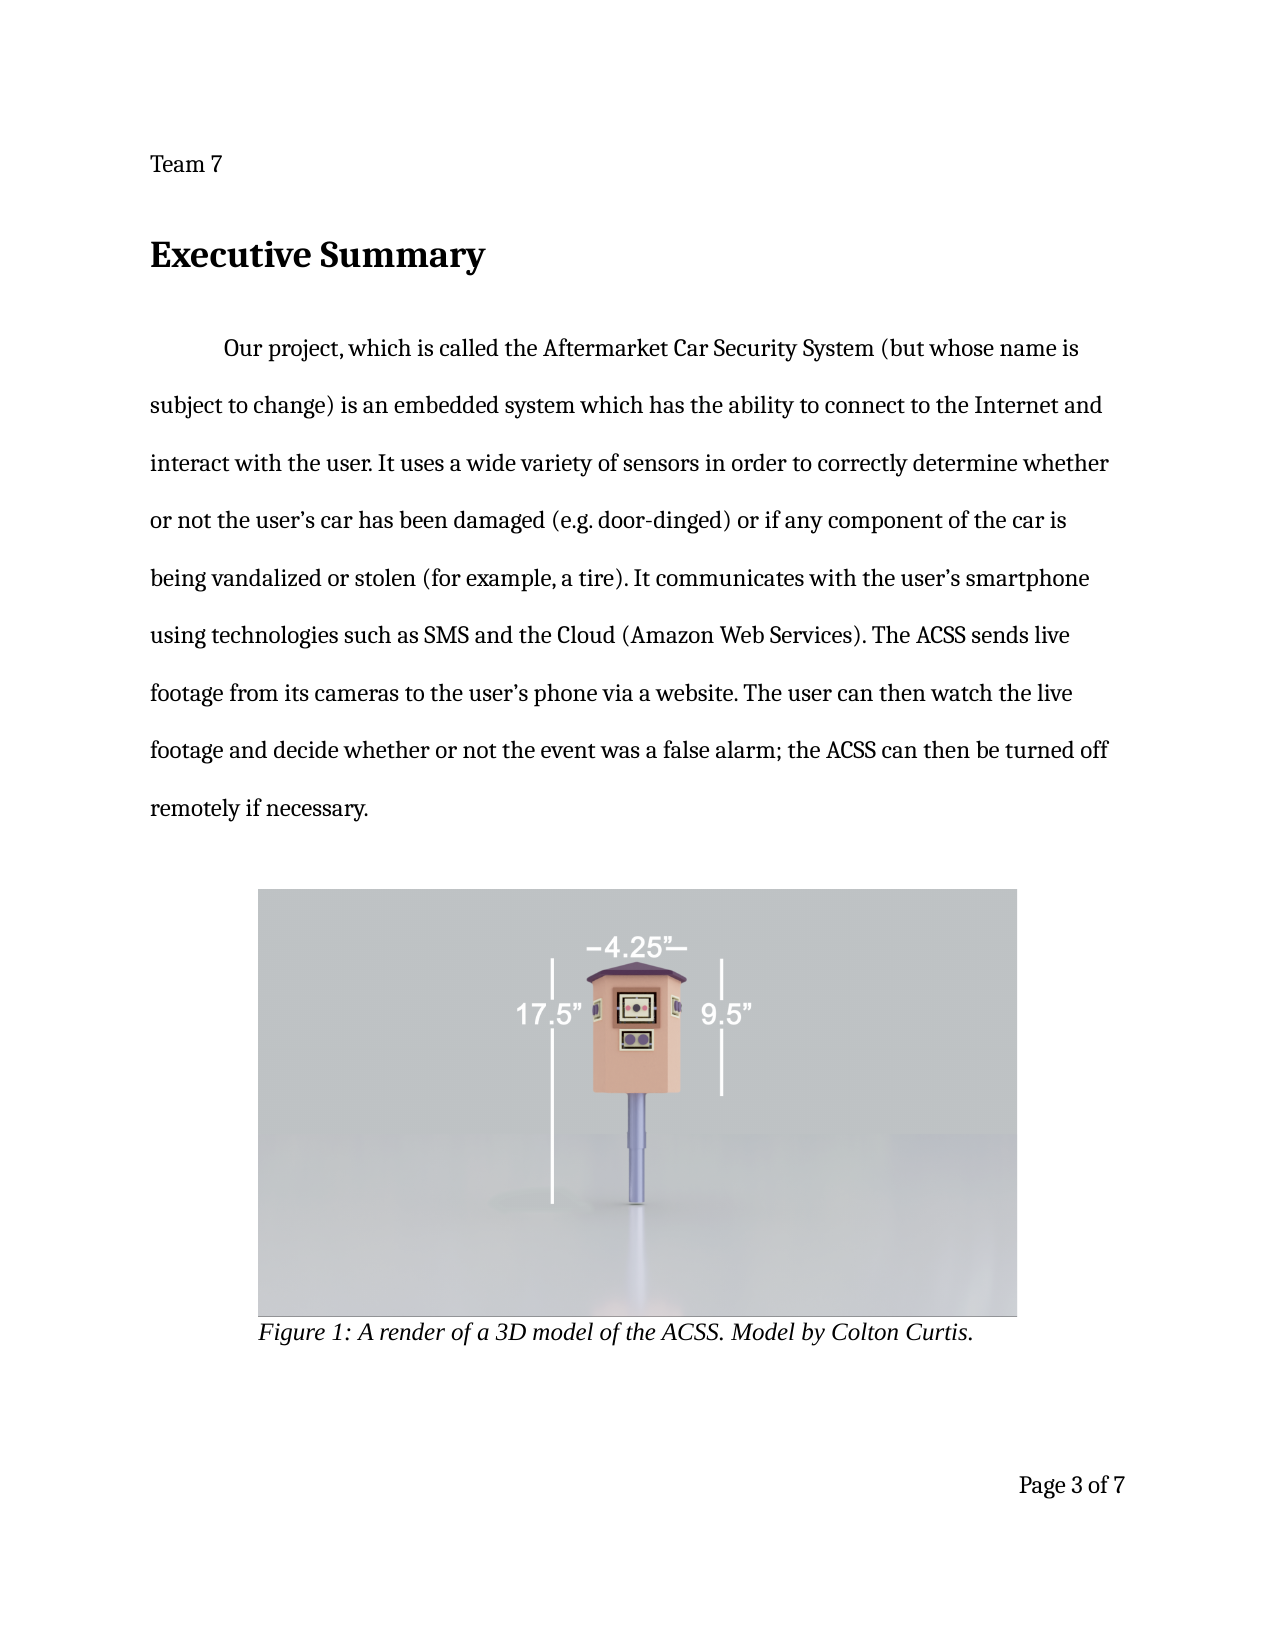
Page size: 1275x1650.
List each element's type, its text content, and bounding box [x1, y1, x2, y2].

subtitle Executive Summary [150, 234, 1125, 277]
picture [258, 889, 1018, 1317]
text [258, 1345, 1017, 1397]
text Figure 1: A render of a 3D model of the ACSS. Model by Colton Curtis. [258, 1317, 1017, 1345]
text Our project, which is called the Aftermarket Car Security System (but whose name is subject to change) is an embedded system which has the ability to connect to the Internet and interact with the user. It uses a wide variety of sensors in order to correctly determine whether or not the user’s car has been damaged (e.g. door-dinged) or if any component of the car is being vandalized or stolen (for example, a tire). It communicates with the user’s smartphone using technologies such as SMS and the Cloud (Amazon Web Services). The ACSS sends live footage from its cameras to the user’s phone via a website. The user can then watch the live footage and decide whether or not the event was a false alarm; the ACSS can then be turned off remotely if necessary. [150, 333, 1125, 822]
